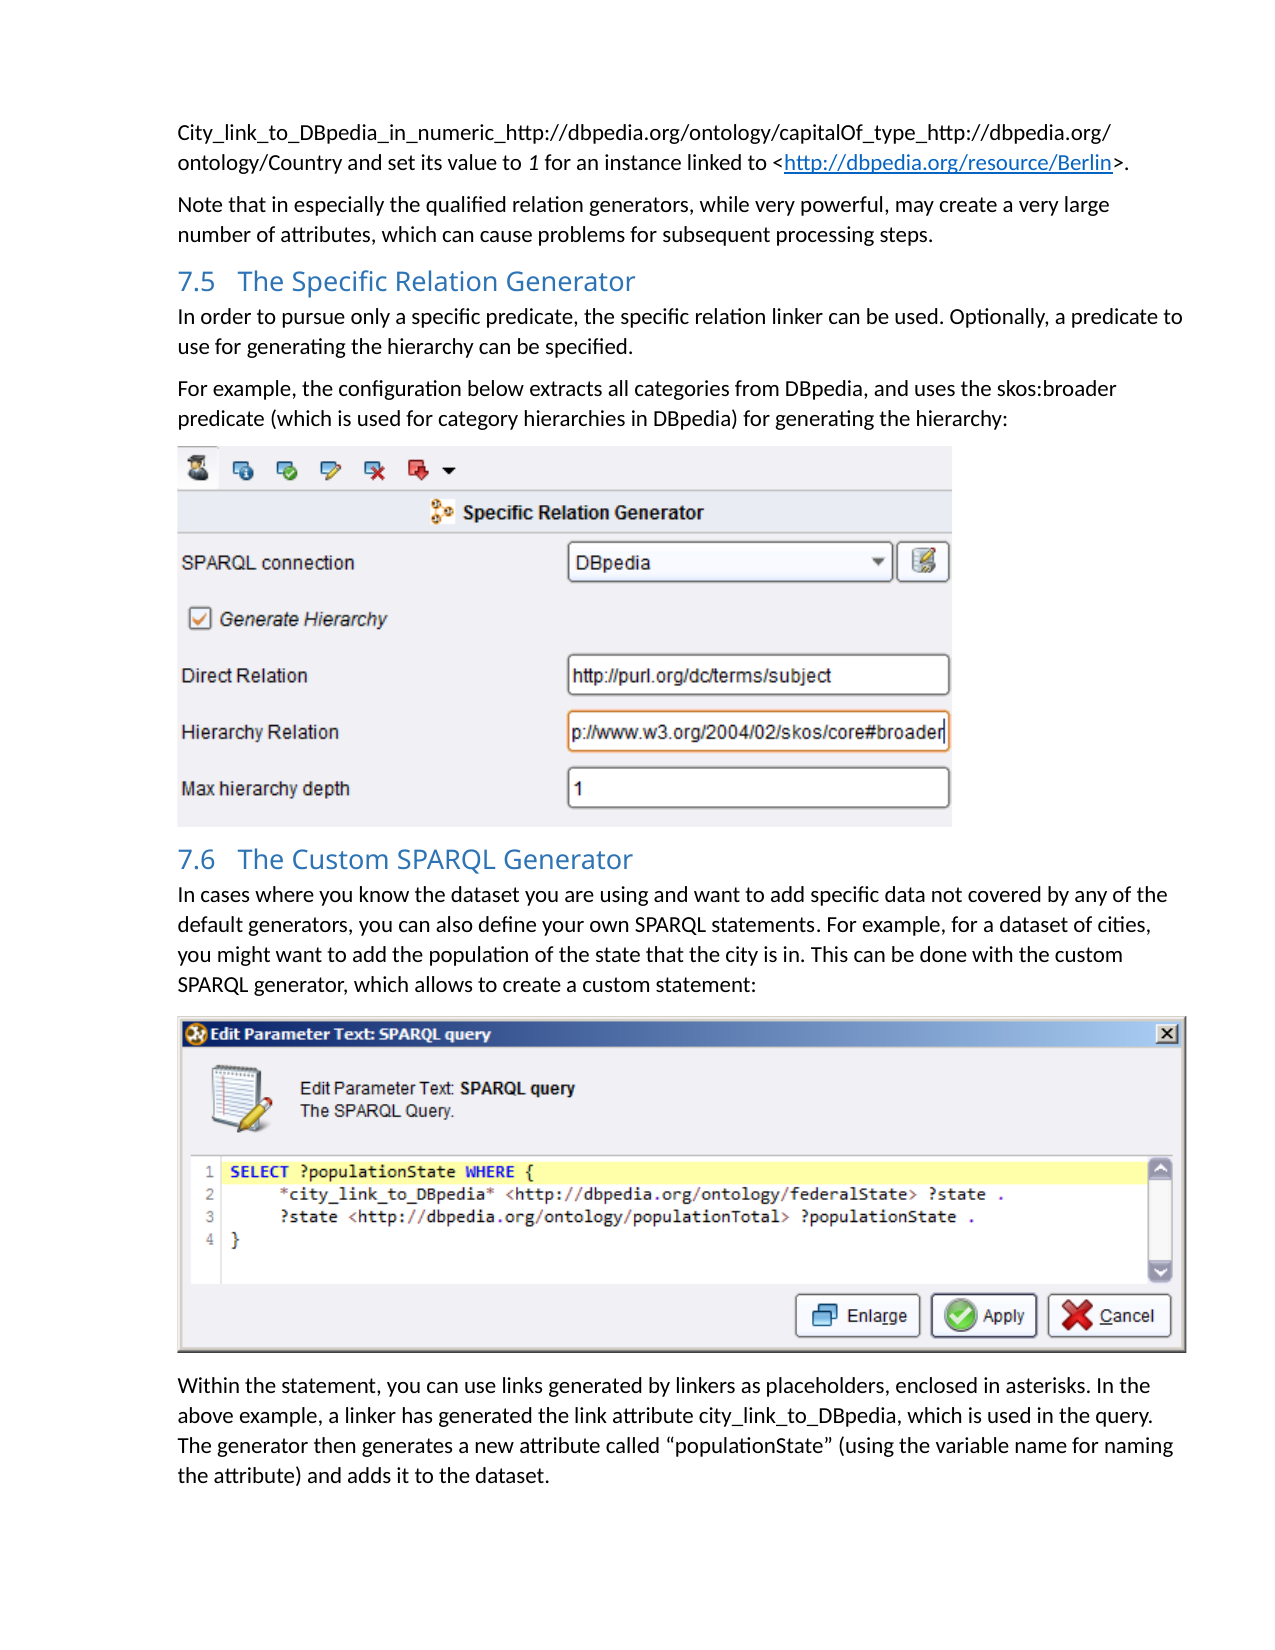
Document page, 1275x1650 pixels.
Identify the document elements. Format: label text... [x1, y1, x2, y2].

subtitle The Specific Relation Generator [177, 263, 1186, 299]
picture [177, 446, 953, 827]
text City_link_to_DBpedia_in_numeric_http://dbpedia.org/ontology/capitalOf_type_http://dbpedia.org/ontology/Country and set its value to 1 for an instance linked to <http://dbpedia.org/resource/Berlin>. [177, 118, 1186, 176]
text In order to pursue only a specific predicate, the specific relation linker can be used. Optionally, a predicate to use for generating the hierarchy can be specified. [177, 302, 1186, 360]
text Note that in especially the qualified relation generators, while very powerful, may create a very large number of attributes, which can cause problems for subsequent processing steps. [177, 190, 1186, 248]
picture [177, 1016, 1187, 1353]
text For example, the configuration below extracts all categories from DBpedia, and uses the skos:broader predicate (which is used for category hierarchies in DBpedia) for generating the hierarchy: [177, 374, 1186, 432]
text In cases where you know the dataset you are using and want to add specific data not covered by any of the default generators, you can also define your own SPARQL statements. For example, for a dataset of cities, you might want to add the population of the state that the city is in. This can be done with the custom SPARQL generator, which allows to create a custom statement: [177, 880, 1186, 998]
text Within the statement, you can use links generated by linkers as placeholders, enclosed in asterisks. In the above example, a linker has generated the link attribute city_link_to_DBpedia, which is used in the query. The generator then generates a new attribute called “populationState” (using the variable name for naming the attribute) and adds it to the dataset. [177, 1371, 1186, 1489]
subtitle The Custom SPARQL Generator [177, 841, 1186, 878]
